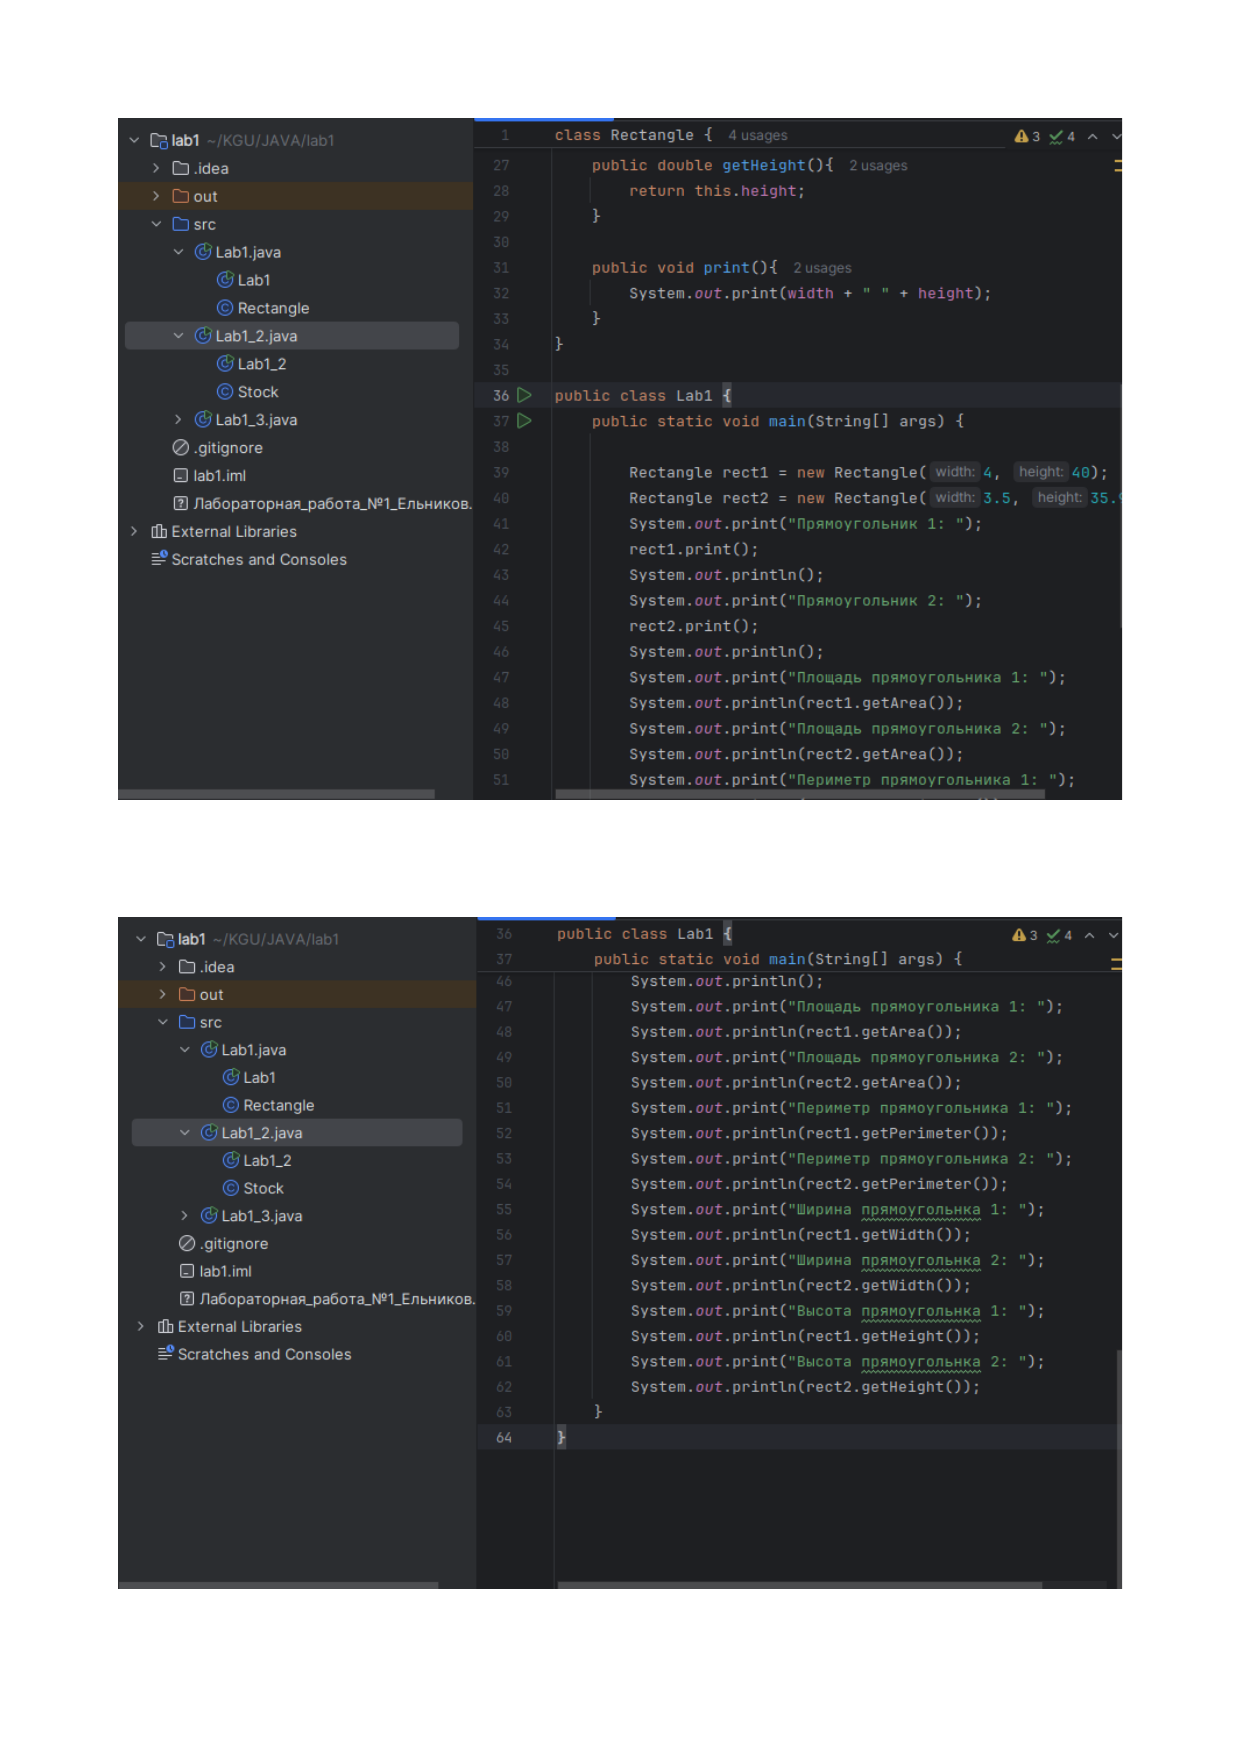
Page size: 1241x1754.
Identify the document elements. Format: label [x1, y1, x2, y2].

picture [118, 917, 1123, 1589]
picture [118, 118, 1123, 800]
